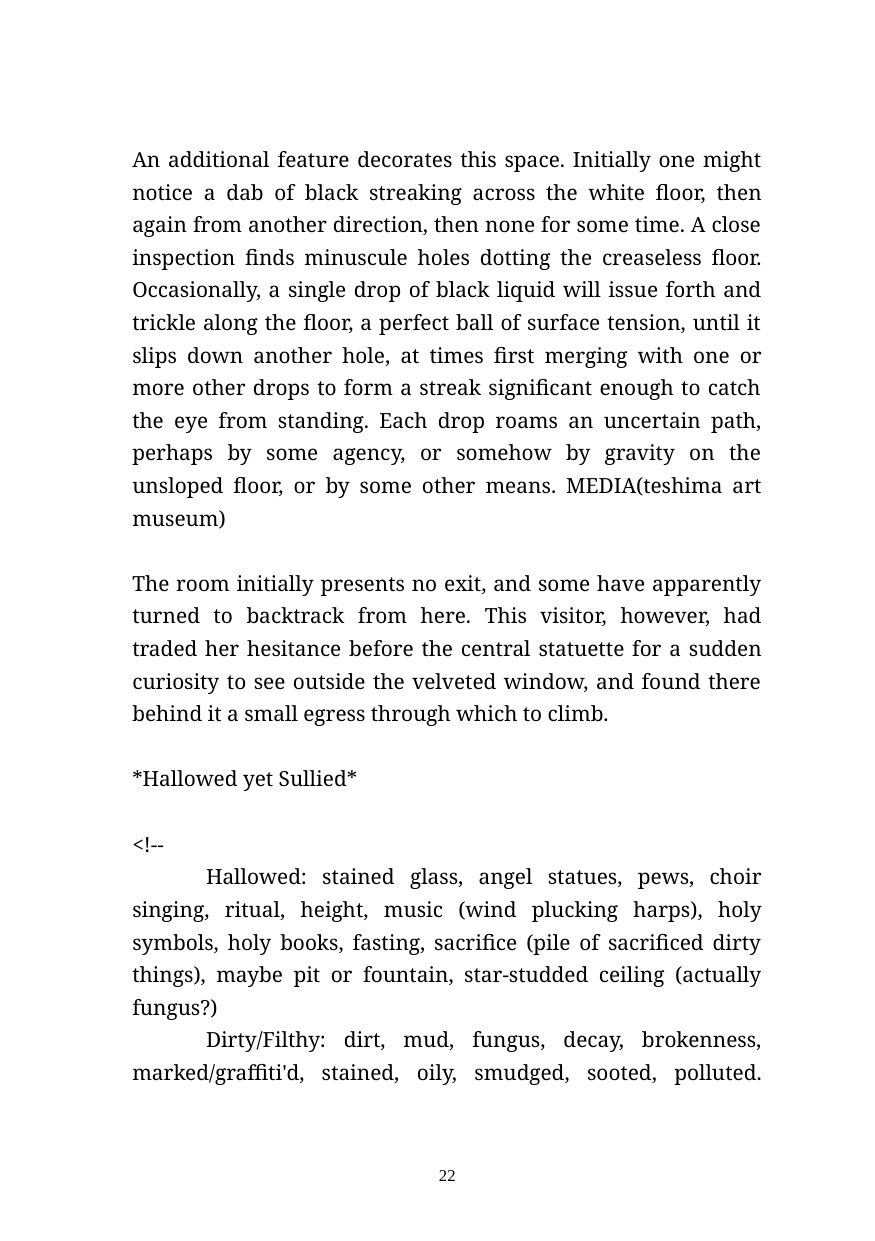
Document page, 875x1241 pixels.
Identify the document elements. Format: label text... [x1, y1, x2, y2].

text The room initially presents no exit, and some have apparently turned to backtrack from here. This visitor, however, had traded her hesitance before the central statuette for a sudden curiosity to see outside the velveted window, and found there behind it a small egress through which to climb. [132, 569, 762, 728]
text Dirty/Filthy: dirt, mud, fungus, decay, brokenness, marked/graffiti'd, stained, oily, smudged, sooted, polluted. [132, 1025, 762, 1086]
text <!-- [132, 830, 762, 858]
text An additional feature decorates this space. Initially one might notice a dab of black streaking across the white floor, then again from another direction, then none for some time. A close inspection finds minuscule holes dotting the creaseless floor. Occasionally, a single drop of black liquid will issue forth and trickle along the floor, a perfect ball of surface tension, until it slips down another hole, at times first merging with one or more other drops to form a streak significant enough to catch the eye from standing. Each drop roams an uncertain path, perhaps by some agency, or somehow by gravity on the unsloped floor, or by some other means. MEDIA(teshima art museum) [132, 145, 762, 532]
text Hallowed: stained glass, angel statues, pews, choir singing, ritual, height, music (wind plucking harps), holy symbols, holy books, fasting, sacrifice (pile of sacrificed dirty things), maybe pit or fountain, star-studded ceiling (actually fungus?) [132, 862, 762, 1021]
text *Hallowed yet Sullied* [132, 764, 762, 793]
